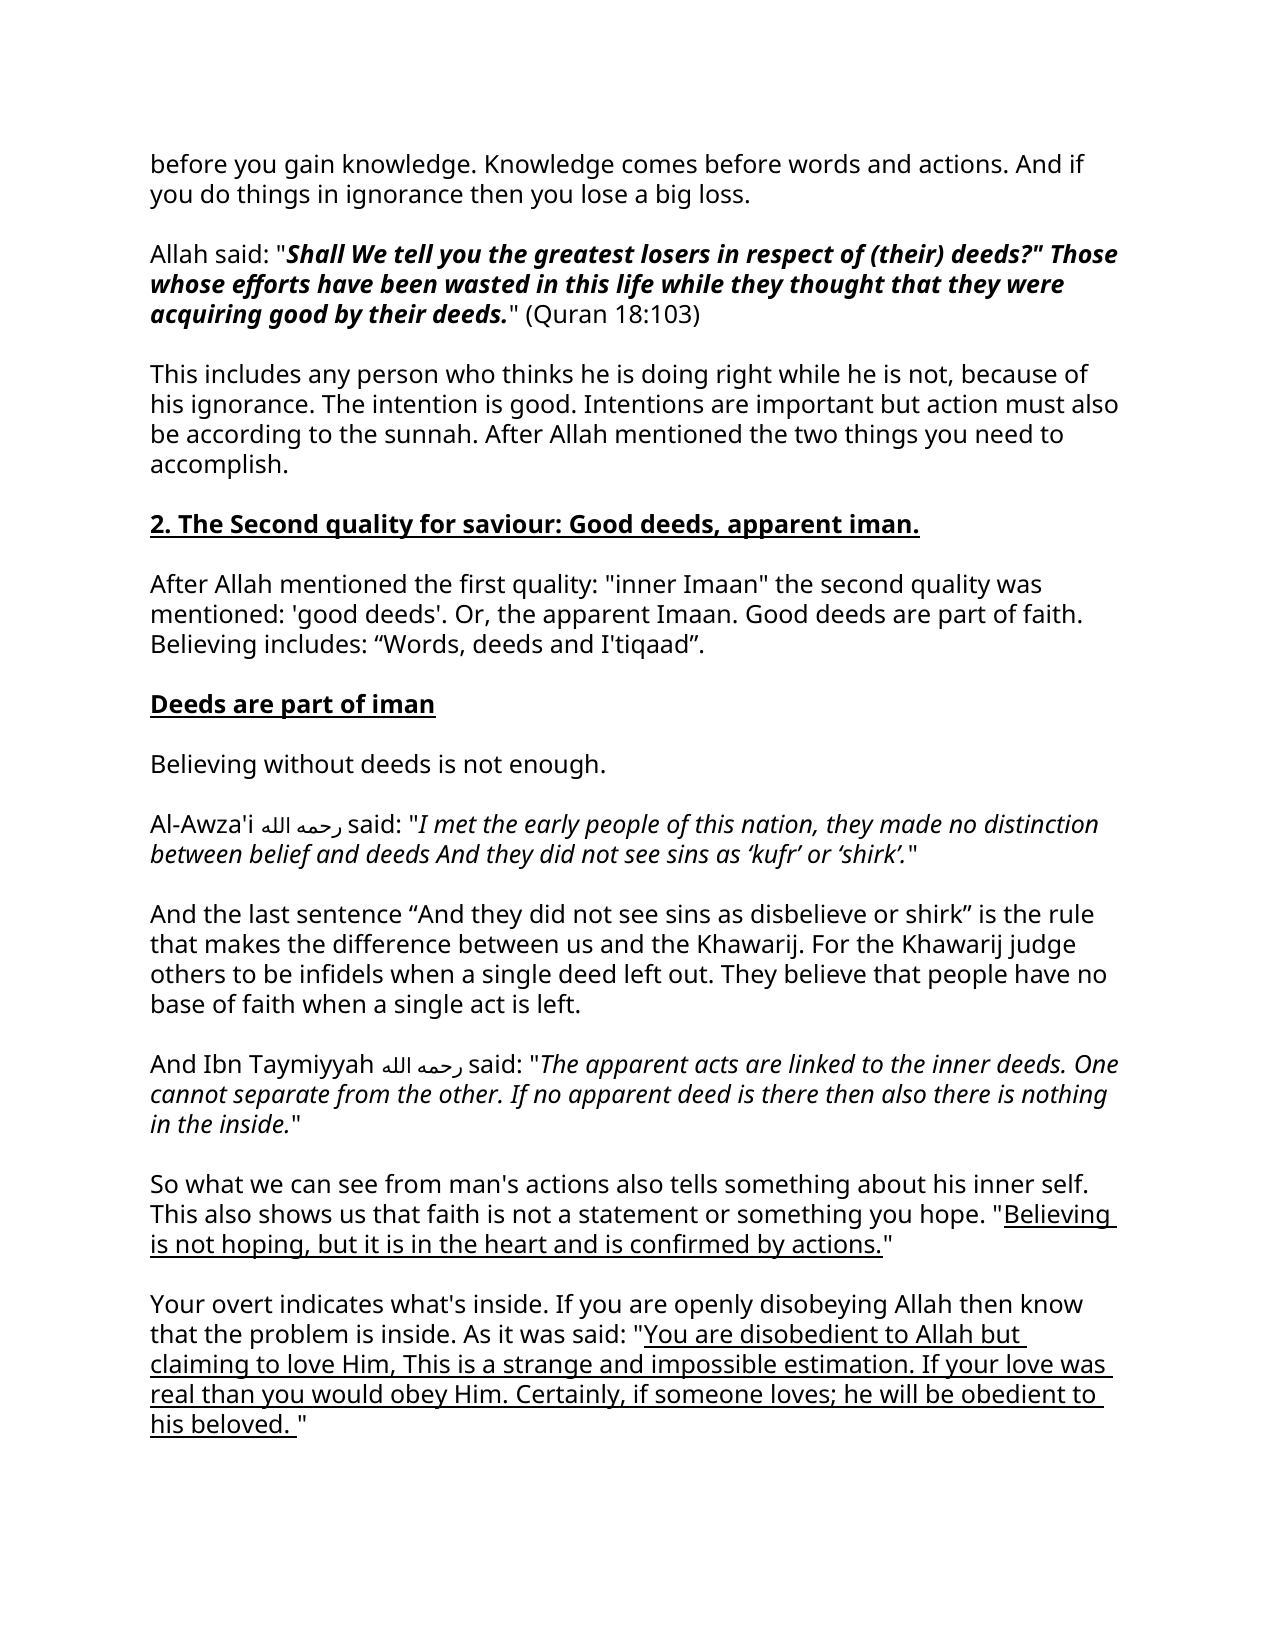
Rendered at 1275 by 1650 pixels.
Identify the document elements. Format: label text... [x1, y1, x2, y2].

text After Allah mentioned the first quality: "inner Imaan" the second quality was mentioned: 'good deeds'. Or, the apparent Imaan. Good deeds are part of faith. Believing includes: “Words, deeds and I'tiqaad”. [150, 570, 1125, 660]
text Allah said: "Shall We tell you the greatest losers in respect of (their) deeds?" Those whose efforts have been wasted in this life while they thought that they were acquiring good by their deeds." (Quran 18:103) [150, 240, 1125, 330]
text Your overt indicates what's inside. If you are openly disobeying Allah then know that the problem is inside. As it was said: "You are disobedient to Allah but claiming to love Him, This is a strange and impossible estimation. If your love was real than you would obey Him. Certainly, if someone loves; he will be obedient to his beloved. " [150, 1290, 1125, 1440]
text 2. The Second quality for saviour: Good deeds, apparent iman. [150, 510, 1125, 540]
text And the last sentence “And they did not see sins as disbelieve or shirk” is the rule that makes the difference between us and the Khawarij. For the Khawarij judge others to be infidels when a single deed left out. They believe that people have no base of faith when a single act is left. [150, 900, 1125, 1020]
text Al-Awza'i رحمه الله said: "I met the early people of this nation, they made no distinction between belief and deeds And they did not see sins as ‘kufr’ or ‘shirk’." [150, 810, 1125, 870]
text before you gain knowledge. Knowledge comes before words and actions. And if you do things in ignorance then you lose a big loss. [150, 150, 1125, 210]
text And Ibn Taymiyyah رحمه الله said: "The apparent acts are linked to the inner deeds. One cannot separate from the other. If no apparent deed is there then also there is nothing in the inside." [150, 1050, 1125, 1140]
text So what we can see from man's actions also tells something about his inner self. This also shows us that faith is not a statement or something you hope. "Believing is not hoping, but it is in the heart and is confirmed by actions." [150, 1170, 1125, 1260]
text Deeds are part of iman [150, 690, 1125, 720]
text Believing without deeds is not enough. [150, 750, 1125, 780]
text This includes any person who thinks he is doing right while he is not, because of his ignorance. The intention is good. Intentions are important but action must also be according to the sunnah. After Allah mentioned the two things you need to accomplish. [150, 360, 1125, 480]
